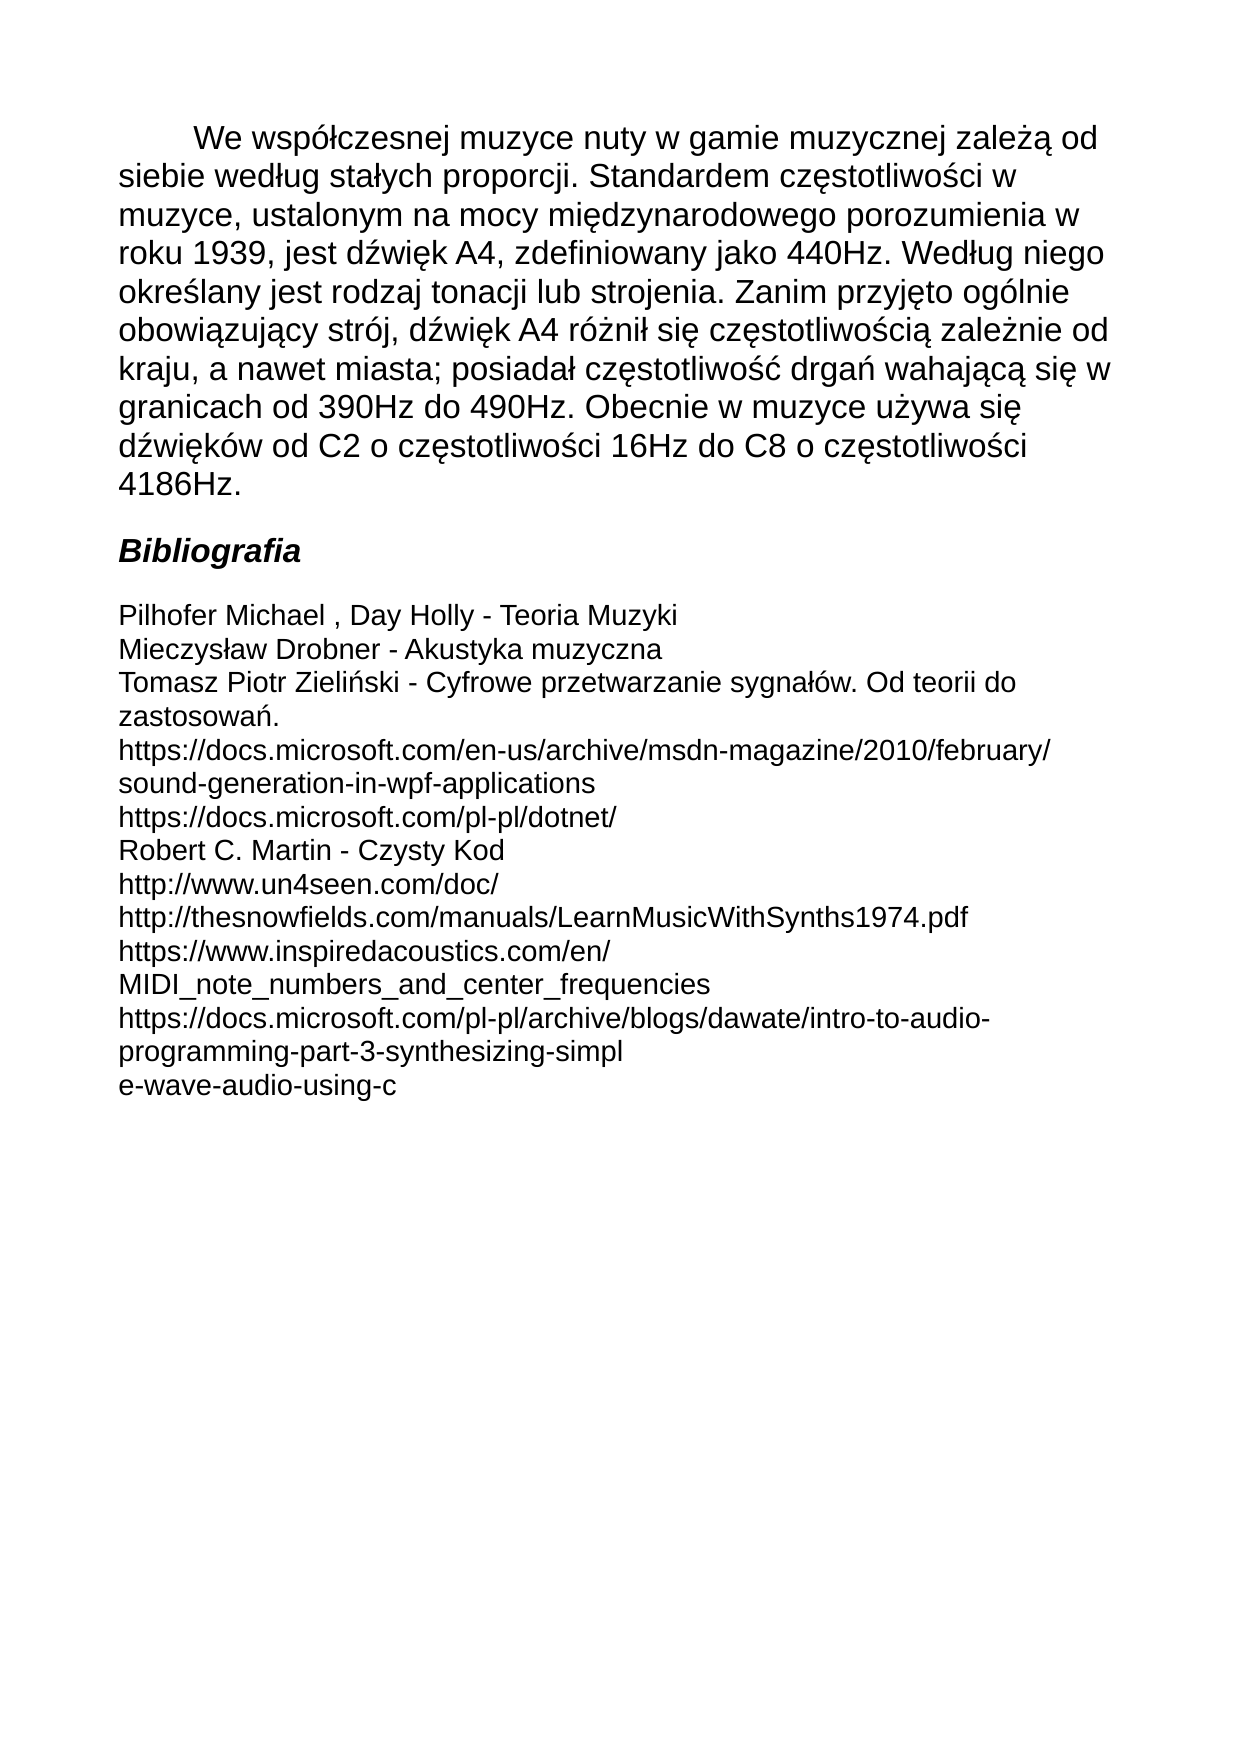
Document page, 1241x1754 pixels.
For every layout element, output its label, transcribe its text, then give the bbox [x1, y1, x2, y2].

text http://www.un4seen.com/doc/ [118, 867, 1122, 900]
text https://docs.microsoft.com/pl-pl/archive/blogs/dawate/intro-to-audio-programming-part-3-synthesizing-simpl [118, 1001, 1122, 1068]
text https://docs.microsoft.com/en-us/archive/msdn-magazine/2010/february/sound-generation-in-wpf-applications [118, 733, 1122, 800]
text Mieczysław Drobner - Akustyka muzyczna [118, 632, 1122, 666]
text Bibliografia [118, 531, 1122, 570]
text We współczesnej muzyce nuty w gamie muzycznej zależą od siebie według stałych proporcji. Standardem częstotliwości w muzyce, ustalonym na mocy międzynarodowego porozumienia w roku 1939, jest dźwięk A4, zdefiniowany jako 440Hz. Według niego określany jest rodzaj tonacji lub strojenia. Zanim przyjęto ogólnie obowiązujący strój, dźwięk A4 różnił się częstotliwością zależnie od kraju, a nawet miasta; posiadał częstotliwość drgań wahającą się w granicach od 390Hz do 490Hz. Obecnie w muzyce używa się dźwięków od C2 o częstotliwości 16Hz do C8 o częstotliwości 4186Hz. [118, 118, 1122, 502]
text Robert C. Martin - Czysty Kod [118, 833, 1122, 867]
text Pilhofer Michael , Day Holly - Teoria Muzyki [118, 598, 1122, 632]
text http://thesnowfields.com/manuals/LearnMusicWithSynths1974.pdf [118, 900, 1122, 934]
text https://docs.microsoft.com/pl-pl/dotnet/ [118, 800, 1122, 833]
text https://www.inspiredacoustics.com/en/MIDI_note_numbers_and_center_frequencies [118, 934, 1122, 1001]
text e-wave-audio-using-c [118, 1068, 1122, 1102]
text Tomasz Piotr Zieliński - Cyfrowe przetwarzanie sygnałów. Od teorii do zastosowań. [118, 666, 1122, 733]
